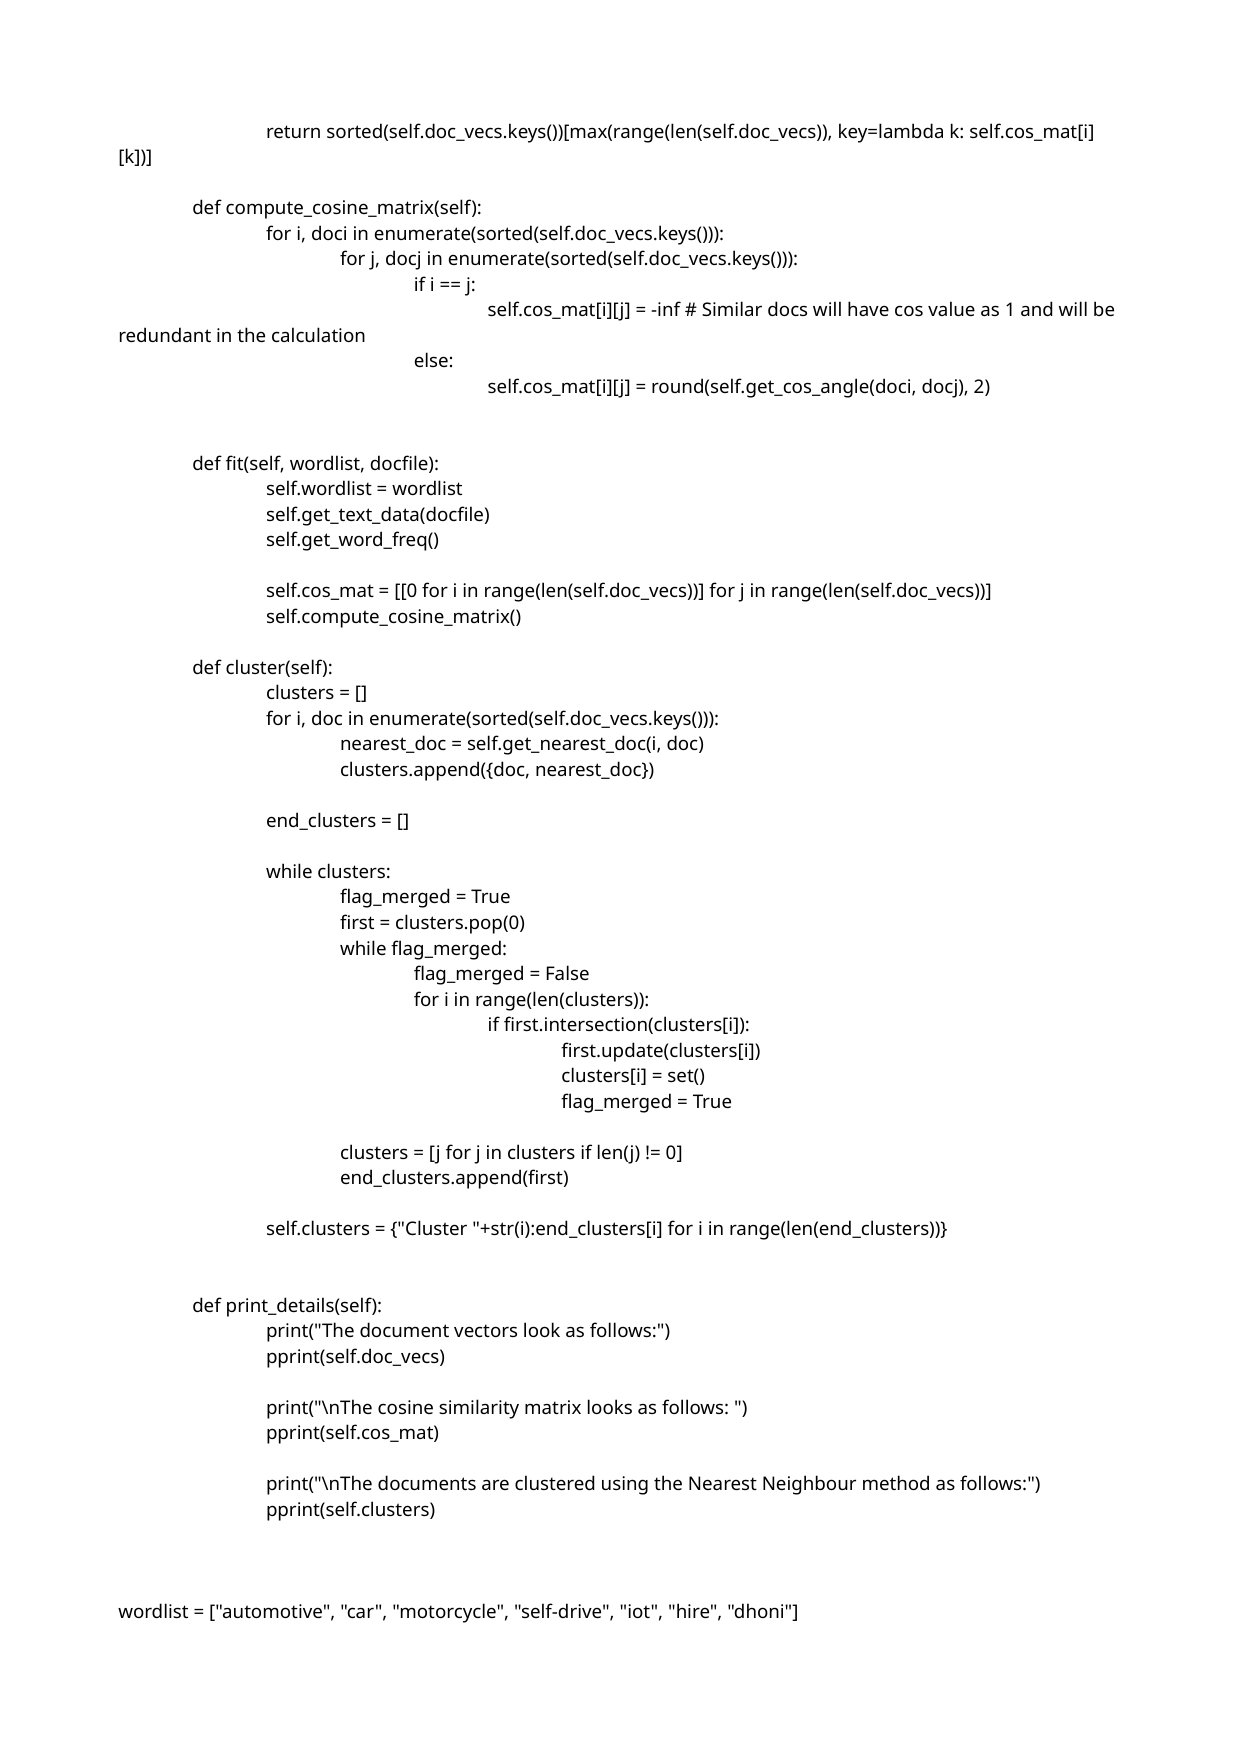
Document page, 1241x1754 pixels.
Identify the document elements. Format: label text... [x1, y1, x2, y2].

text for i, doc in enumerate(sorted(self.doc_vecs.keys())): [118, 705, 1122, 731]
text if first.intersection(clusters[i]): [118, 1011, 1122, 1037]
text for i in range(len(clusters)): [118, 986, 1122, 1011]
text self.cos_mat = [[0 for i in range(len(self.doc_vecs))] for j in range(len(self.doc_vecs))] [118, 577, 1122, 603]
text for i, doci in enumerate(sorted(self.doc_vecs.keys())): [118, 220, 1122, 246]
text for j, docj in enumerate(sorted(self.doc_vecs.keys())): [118, 246, 1122, 271]
text end_clusters = [] [118, 807, 1122, 833]
text self.clusters = {"Cluster "+str(i):end_clusters[i] for i in range(len(end_clusters))} [118, 1216, 1122, 1241]
text def print_details(self): [118, 1292, 1122, 1318]
text def cluster(self): [118, 654, 1122, 679]
text self.get_text_data(docfile) [118, 501, 1122, 526]
text if i == j: [118, 271, 1122, 297]
text while flag_merged: [118, 935, 1122, 960]
text self.wordlist = wordlist [118, 475, 1122, 501]
text wordlist = ["automotive", "car", "motorcycle", "self-drive", "iot", "hire", "dhoni"] [118, 1598, 1122, 1624]
text self.cos_mat[i][j] = -inf # Similar docs will have cos value as 1 and will be redundant in the calculation [118, 297, 1122, 348]
text print("\nThe documents are clustered using the Nearest Neighbour method as follows:") [118, 1471, 1122, 1496]
text else: [118, 348, 1122, 373]
text flag_merged = False [118, 960, 1122, 986]
text self.cos_mat[i][j] = round(self.get_cos_angle(doci, docj), 2) [118, 373, 1122, 399]
text pprint(self.cos_mat) [118, 1420, 1122, 1445]
text first.update(clusters[i]) [118, 1037, 1122, 1062]
text nearest_doc = self.get_nearest_doc(i, doc) [118, 731, 1122, 756]
text clusters[i] = set() [118, 1062, 1122, 1088]
text pprint(self.clusters) [118, 1496, 1122, 1522]
text def compute_cosine_matrix(self): [118, 195, 1122, 220]
text self.compute_cosine_matrix() [118, 603, 1122, 628]
text clusters.append({doc, nearest_doc}) [118, 756, 1122, 782]
text return sorted(self.doc_vecs.keys())[max(range(len(self.doc_vecs)), key=lambda k: self.cos_mat[i][k])] [118, 118, 1122, 169]
text pprint(self.doc_vecs) [118, 1343, 1122, 1369]
text while clusters: [118, 858, 1122, 884]
text print("The document vectors look as follows:") [118, 1318, 1122, 1343]
text print("\nThe cosine similarity matrix looks as follows: ") [118, 1394, 1122, 1420]
text self.get_word_freq() [118, 526, 1122, 552]
text clusters = [] [118, 679, 1122, 705]
text first = clusters.pop(0) [118, 909, 1122, 935]
text flag_merged = True [118, 1088, 1122, 1113]
text clusters = [j for j in clusters if len(j) != 0] [118, 1139, 1122, 1164]
text flag_merged = True [118, 884, 1122, 909]
text end_clusters.append(first) [118, 1164, 1122, 1190]
text def fit(self, wordlist, docfile): [118, 450, 1122, 475]
